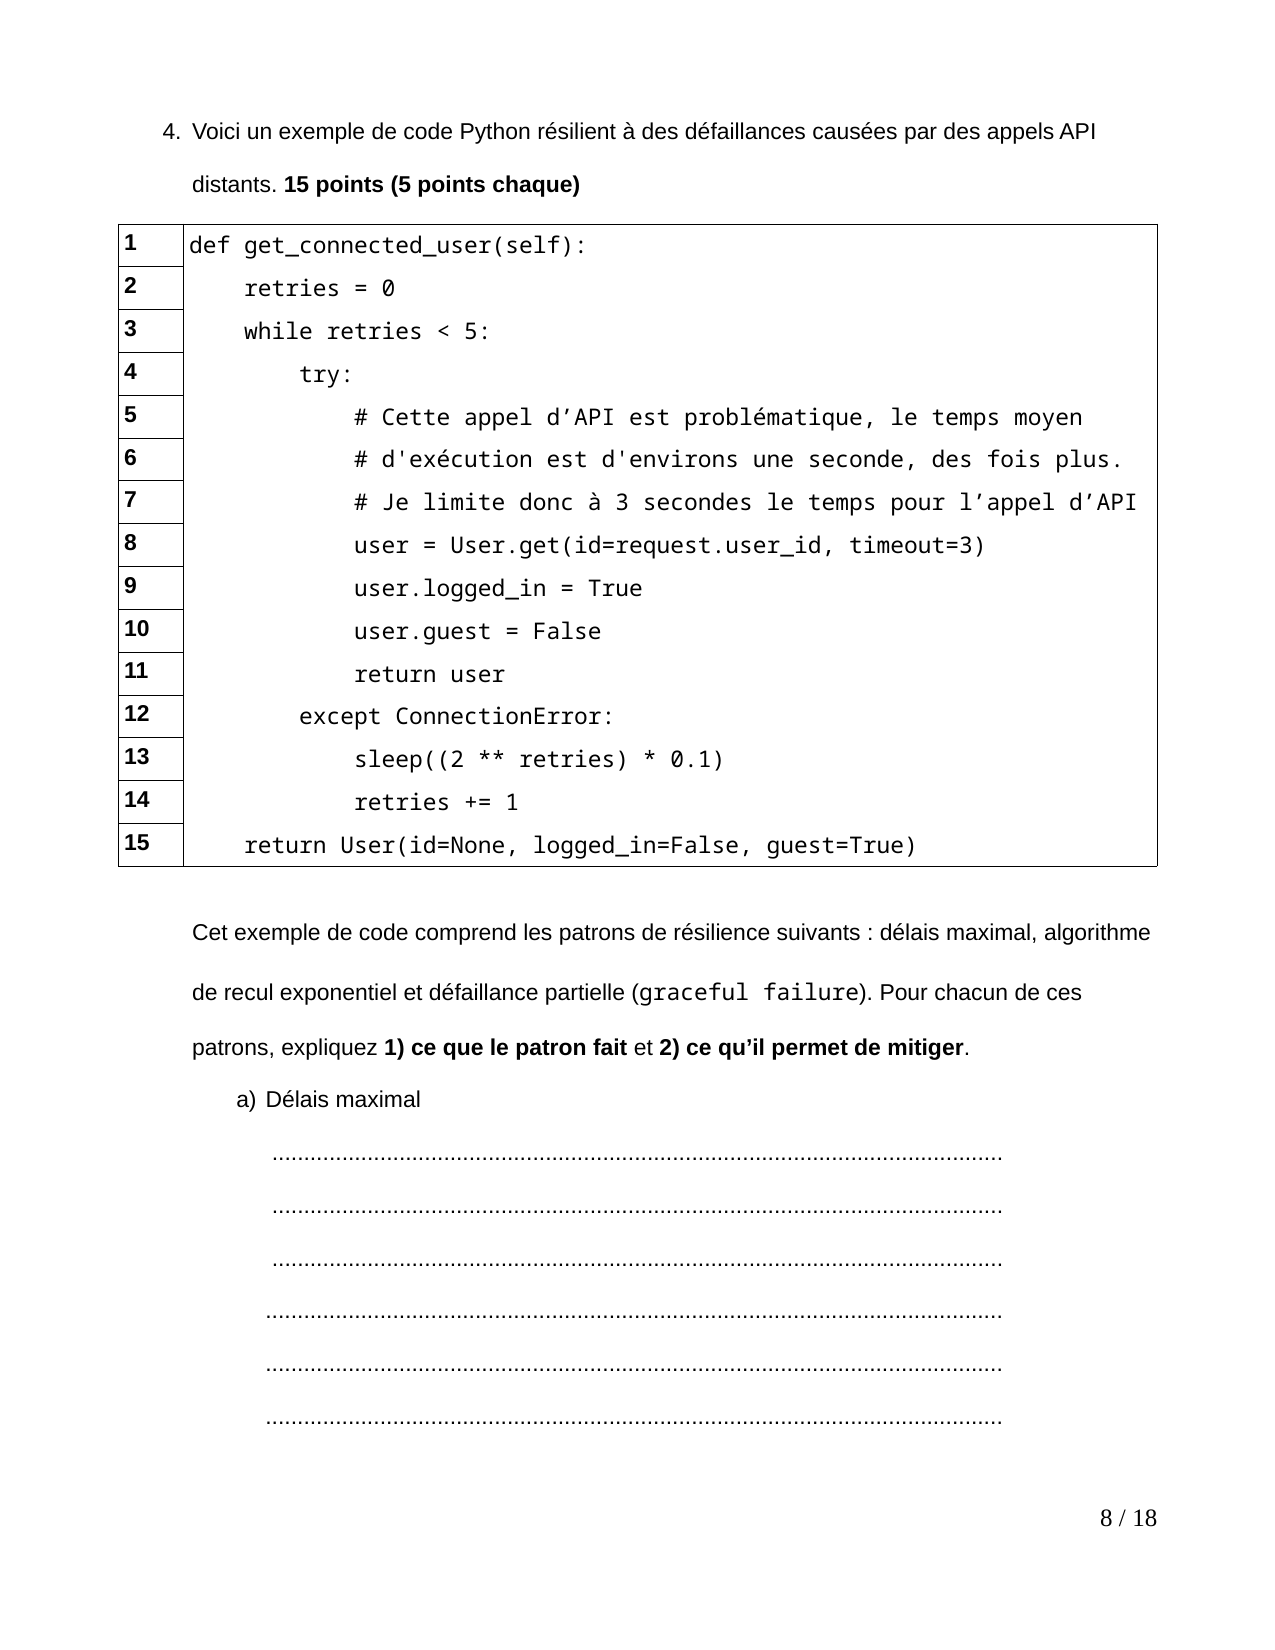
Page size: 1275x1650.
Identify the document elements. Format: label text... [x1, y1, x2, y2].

table_cell 10 [119, 610, 183, 652]
list Délais maximal [236, 1086, 1157, 1429]
table_header def get_connected_user(self): [184, 225, 1157, 266]
table_cell 2 [119, 267, 183, 309]
table_cell 5 [119, 396, 183, 438]
table_cell 6 [119, 439, 183, 480]
table_cell sleep((2 ** retries) * 0.1) [184, 737, 1157, 780]
table_cell 4 [119, 353, 183, 395]
table_cell try: [184, 352, 1157, 395]
table_cell 3 [119, 310, 183, 352]
table_cell user = User.get(id=request.user_id, timeout=3) [184, 523, 1157, 566]
table_cell return user [184, 652, 1157, 694]
table_cell 12 [119, 696, 183, 737]
table_cell # Cette appel d’API est problématique, le temps moyen [184, 395, 1157, 438]
table_cell 11 [119, 653, 183, 694]
table_cell 7 [119, 481, 183, 523]
table_cell 8 [119, 524, 183, 566]
table_cell # Je limite donc à 3 secondes le temps pour l’appel d’API [184, 480, 1157, 523]
table_cell while retries < 5: [184, 309, 1157, 352]
list Voici un exemple de code Python résilient à des défaillances causées par des appels API distants. 15 points (5 points chaque) [162, 118, 1157, 197]
table_cell # d'exécution est d'environs une seconde, des fois plus. [184, 438, 1157, 480]
table_cell 14 [119, 781, 183, 823]
list Cet exemple de code comprend les patrons de résilience suivants : délais maximal, algorithme de recul exponentiel et défaillance partielle (graceful failure). Pour chacun de ces patrons, expliquez 1) ce que le patron fait et 2) ce qu’il permet de mitiger. [162, 867, 1157, 1060]
table_cell user.guest = False [184, 609, 1157, 652]
table_cell 13 [119, 738, 183, 780]
table_header 1 [119, 225, 183, 266]
table_cell except ConnectionError: [184, 695, 1157, 737]
table_cell 9 [119, 567, 183, 609]
table_cell retries += 1 [184, 780, 1157, 823]
table_cell return User(id=None, logged_in=False, guest=True) [184, 823, 1157, 866]
table_cell user.logged_in = True [184, 566, 1157, 609]
table_cell retries = 0 [184, 266, 1157, 309]
table_cell 15 [119, 824, 183, 866]
